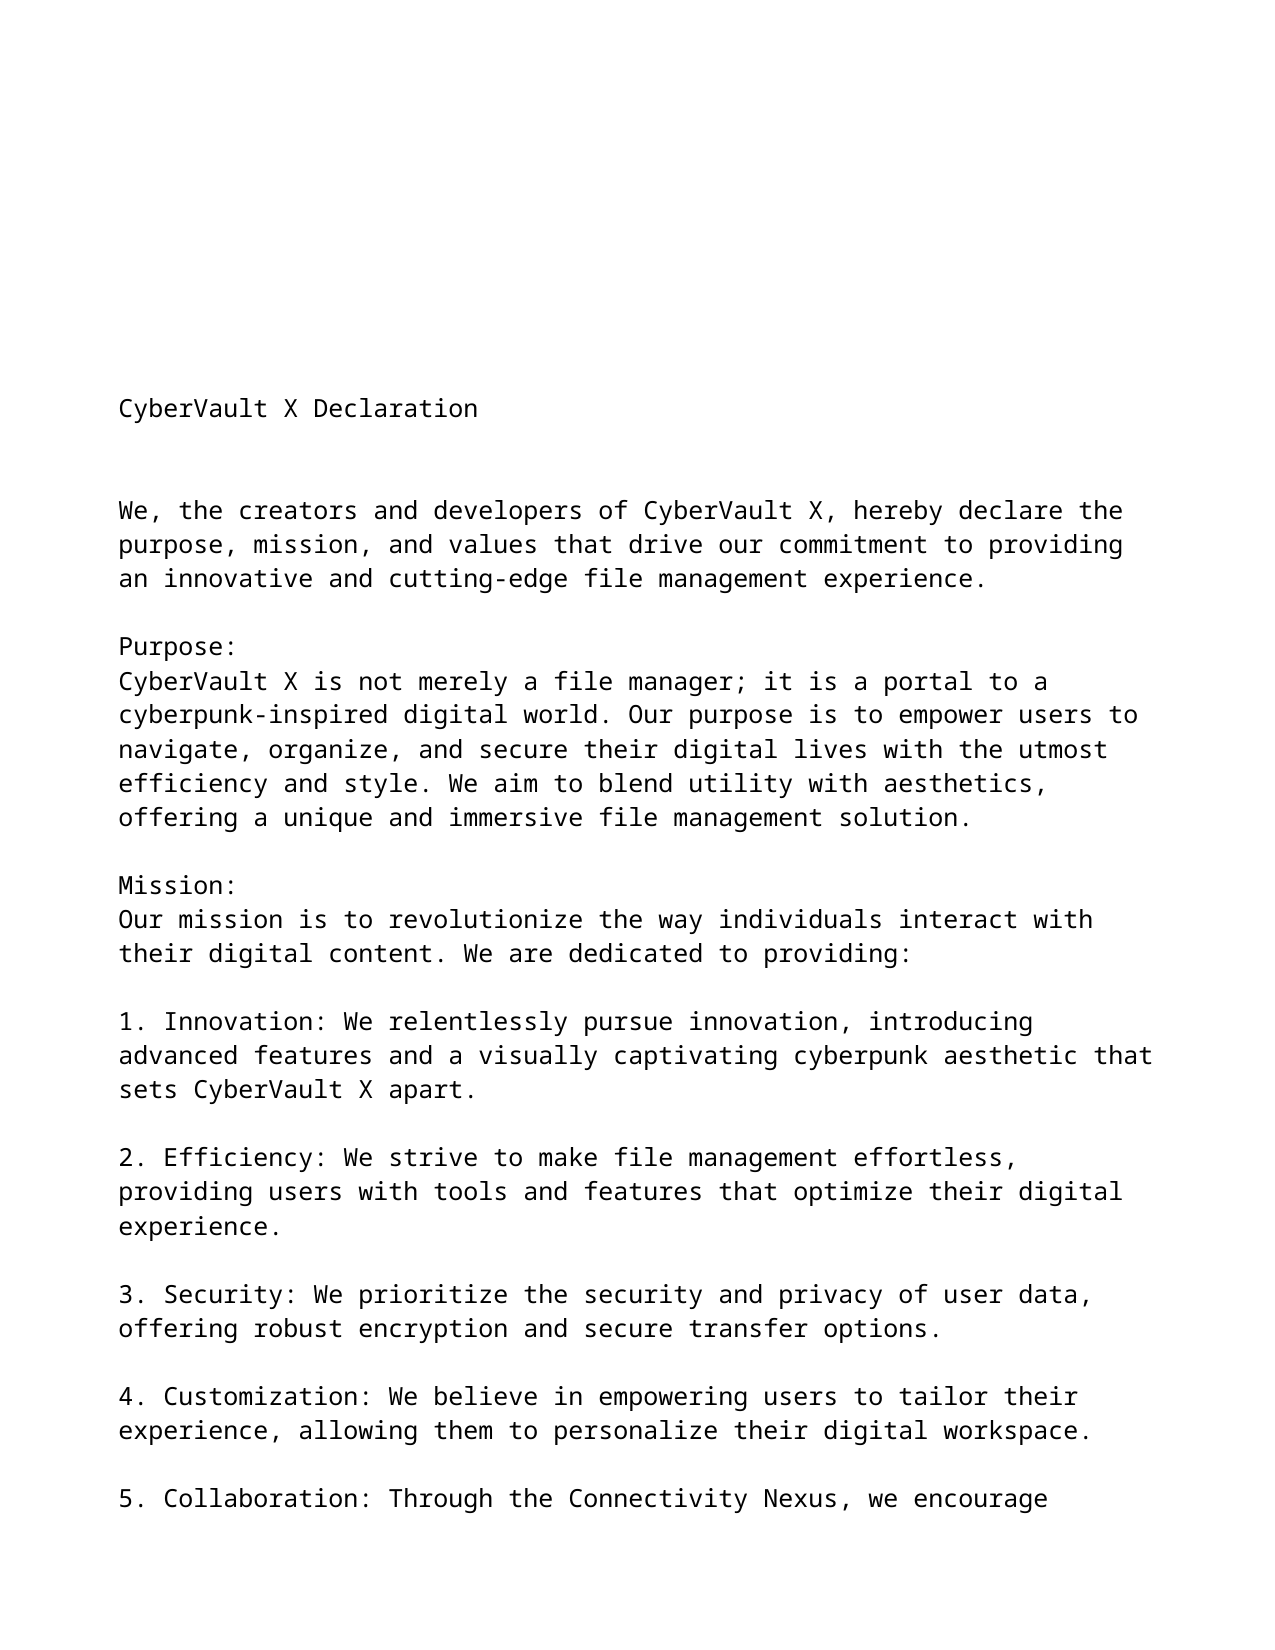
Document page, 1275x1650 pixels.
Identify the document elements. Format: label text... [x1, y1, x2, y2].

text CyberVault X Declaration [118, 391, 1157, 493]
text We, the creators and developers of CyberVault X, hereby declare the purpose, mission, and values that drive our commitment to providing an innovative and cutting-edge file management experience. Purpose: CyberVault X is not merely a file manager; it is a portal to a cyberpunk-inspired digital world. Our purpose is to empower users to navigate, organize, and secure their digital lives with the utmost efficiency and style. We aim to blend utility with aesthetics, offering a unique and immersive file management solution. Mission: Our mission is to revolutionize the way individuals interact with their digital content. We are dedicated to providing: 1. Innovation: We relentlessly pursue innovation, introducing advanced features and a visually captivating cyberpunk aesthetic that sets CyberVault X apart. 2. Efficiency: We strive to make file management effortless, providing users with tools and features that optimize their digital experience. 3. Security: We prioritize the security and privacy of user data, offering robust encryption and secure transfer options. 4. Customization: We believe in empowering users to tailor their experience, allowing them to personalize their digital workspace. 5. Collaboration: Through the Connectivity Nexus, we encourage [118, 493, 1157, 1515]
